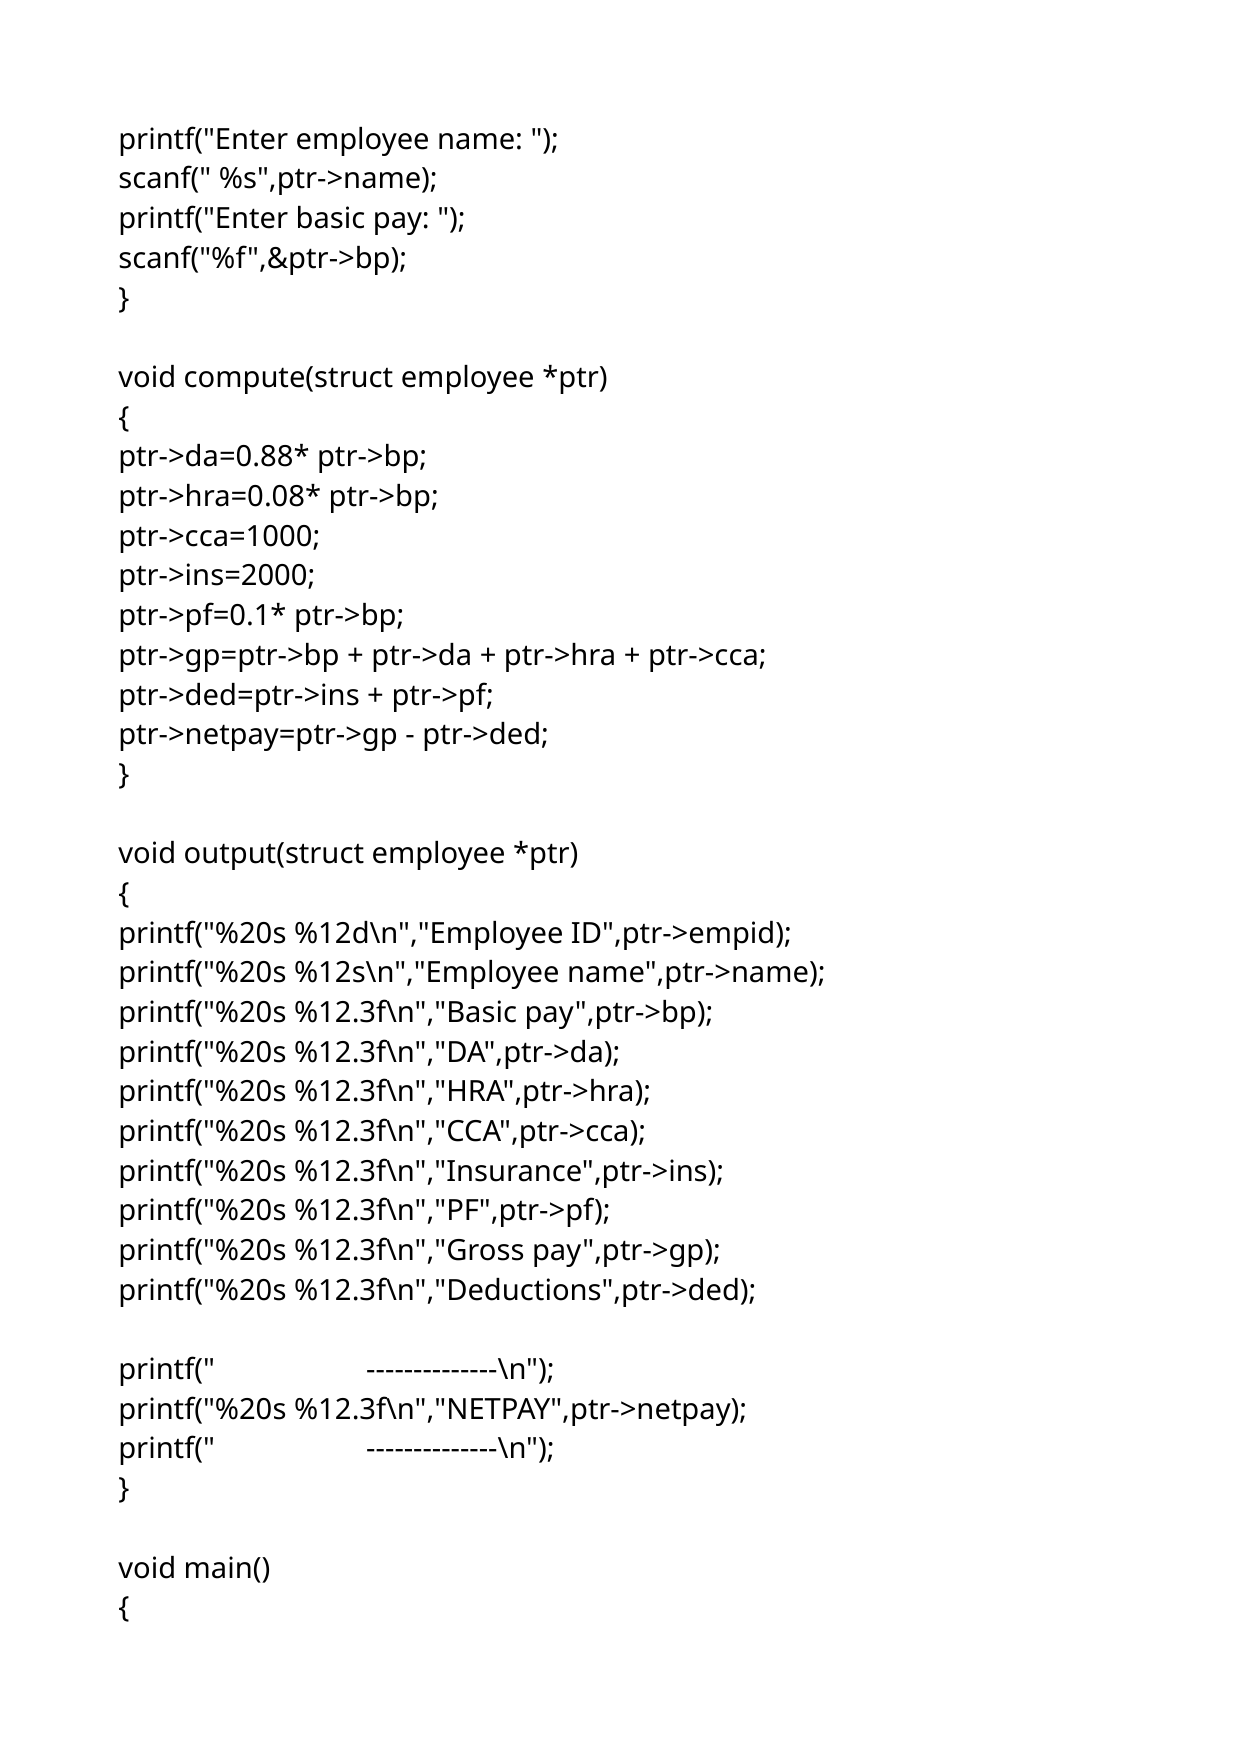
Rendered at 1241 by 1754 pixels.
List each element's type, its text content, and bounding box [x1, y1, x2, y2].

text ptr->cca=1000; [118, 515, 1122, 555]
text scanf("%f",&ptr->bp); [118, 237, 1122, 277]
text void output(struct employee *ptr) [118, 832, 1122, 872]
text ptr->pf=0.1* ptr->bp; [118, 594, 1122, 634]
text printf("%20s %12.3f\n","HRA",ptr->hra); [118, 1071, 1122, 1110]
text { [118, 1587, 1122, 1626]
text ptr->da=0.88* ptr->bp; [118, 436, 1122, 475]
text printf("%20s %12.3f\n","Gross pay",ptr->gp); [118, 1229, 1122, 1269]
text printf("%20s %12.3f\n","Deductions",ptr->ded); [118, 1269, 1122, 1309]
text ptr->ded=ptr->ins + ptr->pf; [118, 674, 1122, 713]
text } [118, 1467, 1122, 1507]
text printf("%20s %12d\n","Employee ID",ptr->empid); [118, 912, 1122, 952]
text { [118, 396, 1122, 436]
text printf(" --------------\n"); [118, 1348, 1122, 1388]
text printf("%20s %12.3f\n","Basic pay",ptr->bp); [118, 991, 1122, 1031]
text printf("%20s %12.3f\n","PF",ptr->pf); [118, 1190, 1122, 1229]
text ptr->ins=2000; [118, 555, 1122, 594]
text void main() [118, 1547, 1122, 1587]
text printf("%20s %12.3f\n","Insurance",ptr->ins); [118, 1150, 1122, 1190]
text ptr->hra=0.08* ptr->bp; [118, 475, 1122, 515]
text printf("Enter employee name: "); [118, 118, 1122, 158]
text } [118, 277, 1122, 317]
text void compute(struct employee *ptr) [118, 356, 1122, 396]
text scanf(" %s",ptr->name); [118, 158, 1122, 197]
text printf("Enter basic pay: "); [118, 197, 1122, 237]
text { [118, 872, 1122, 912]
text printf("%20s %12.3f\n","CCA",ptr->cca); [118, 1110, 1122, 1150]
text printf("%20s %12s\n","Employee name",ptr->name); [118, 952, 1122, 991]
text ptr->netpay=ptr->gp - ptr->ded; [118, 713, 1122, 753]
text } [118, 753, 1122, 793]
text printf(" --------------\n"); [118, 1428, 1122, 1467]
text printf("%20s %12.3f\n","DA",ptr->da); [118, 1031, 1122, 1071]
text printf("%20s %12.3f\n","NETPAY",ptr->netpay); [118, 1388, 1122, 1428]
text ptr->gp=ptr->bp + ptr->da + ptr->hra + ptr->cca; [118, 634, 1122, 674]
